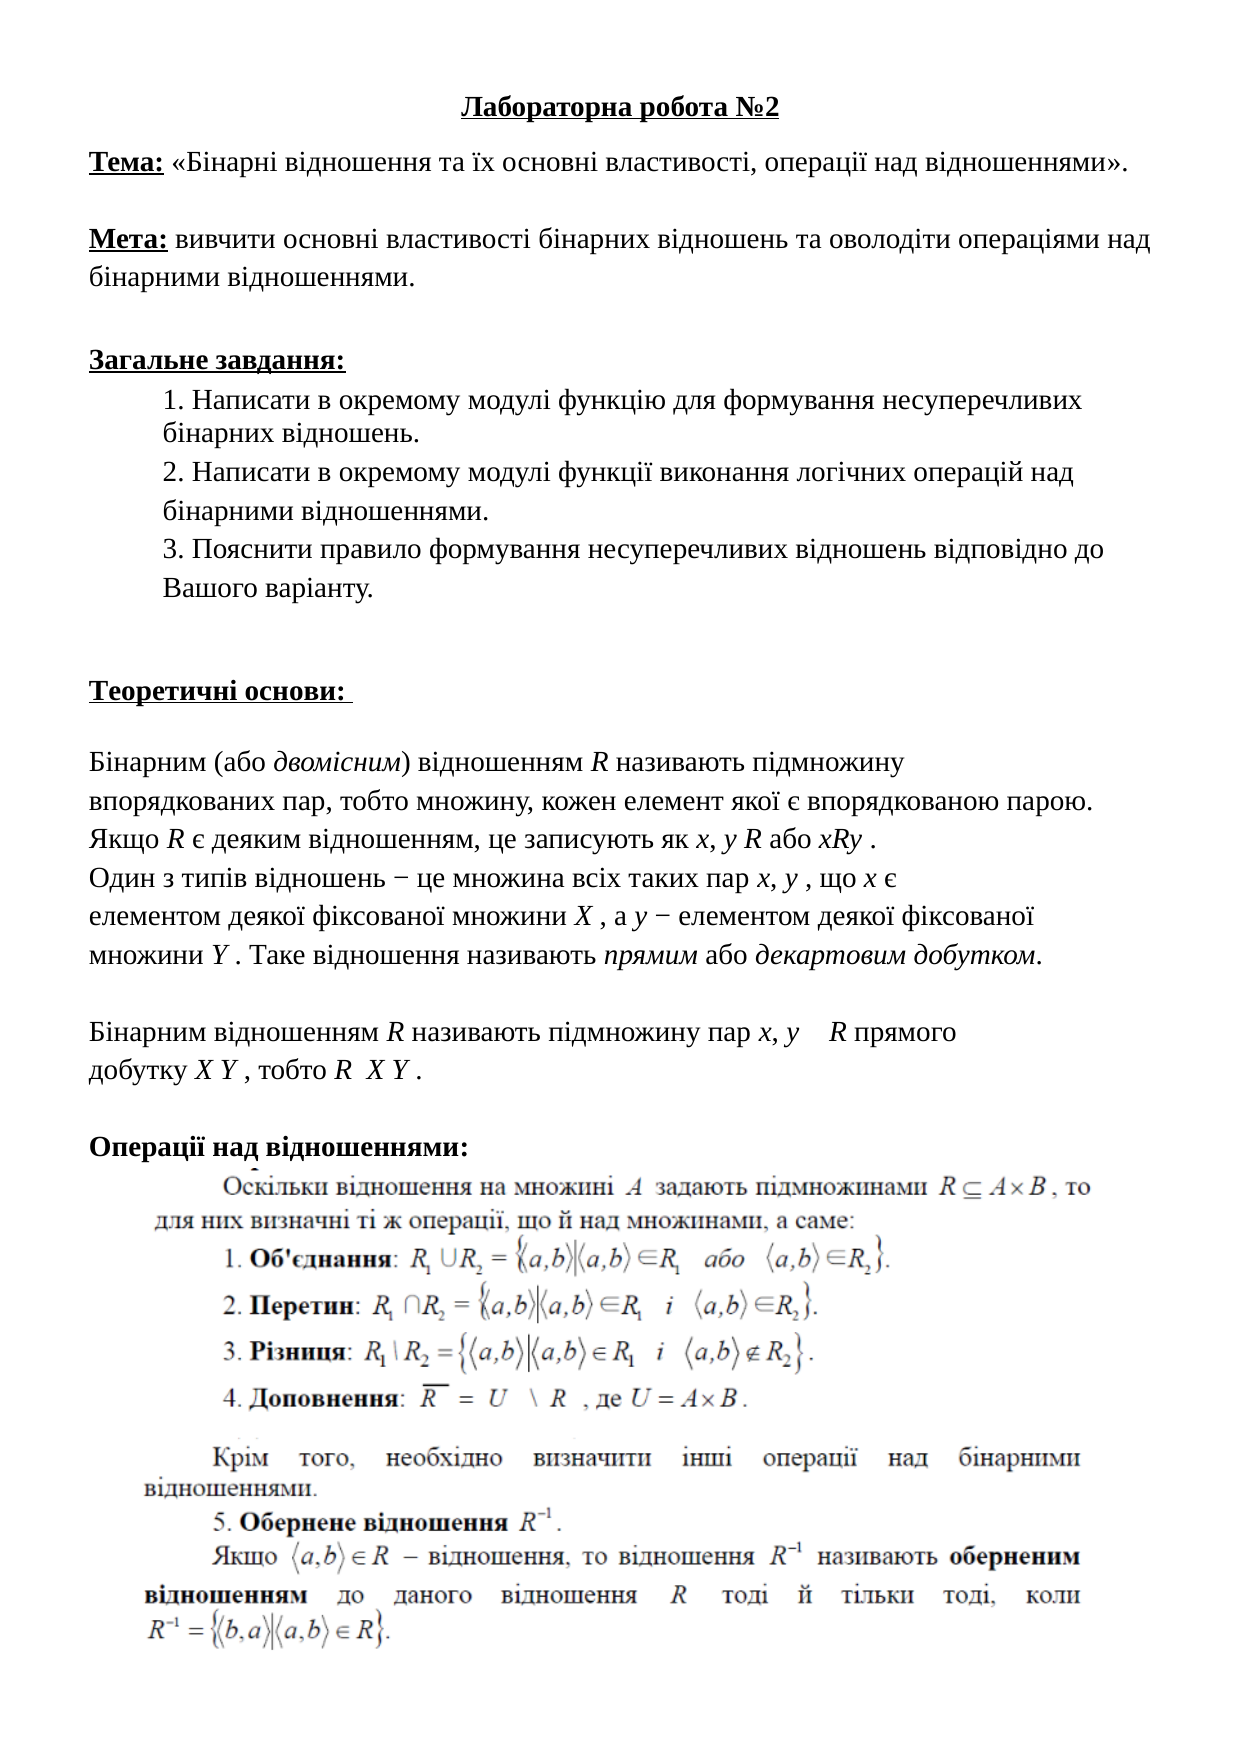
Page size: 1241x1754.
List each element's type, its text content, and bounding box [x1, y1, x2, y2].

text 3. Пояснити правило формування несуперечливих відношень відповідно до [89, 531, 1152, 565]
picture [126, 1168, 1108, 1663]
text Теоретичні основи: [89, 673, 1152, 706]
text Один з типів відношень − це множина всіх таких пар x, y , що x є [89, 860, 1152, 893]
text Бінарним (або двомісним) відношенням R називають підмножину [89, 744, 1152, 778]
text Якщо R є деяким відношенням, це записують як x, y R або xRy . [89, 821, 1152, 855]
text Операції над відношеннями: [89, 1129, 1152, 1163]
text множини Y . Таке відношення називають прямим або декартовим добутком. [89, 937, 1152, 970]
text бінарних відношень. [89, 416, 1152, 449]
text елементом деякої фіксованої множини X , а y − елементом деякої фіксованої [89, 898, 1152, 932]
text 1. Написати в окремому модулі функцію для формування несуперечливих [89, 382, 1152, 416]
text Загальне завдання: [89, 342, 1152, 376]
text Лабораторна робота №2 [89, 89, 1152, 122]
text добутку X Y , тобто R X Y . [89, 1052, 1152, 1086]
text Мета: вивчити основні властивості бінарних відношень та оволодіти операціями над бінарними відношеннями. [89, 221, 1152, 293]
text Тема: «Бінарні відношення та їх основні властивості, операції над відношеннями». [89, 144, 1152, 177]
text Вашого варіанту. [89, 570, 1152, 603]
text 2. Написати в окремому модулі функції виконання логічних операцій над [89, 454, 1152, 488]
text впорядкованих пар, тобто множину, кожен елемент якої є впорядкованою парою. [89, 783, 1152, 816]
text Бінарним відношенням R називають підмножину пар x, y R прямого [89, 1014, 1152, 1047]
text бінарними відношеннями. [89, 493, 1152, 526]
